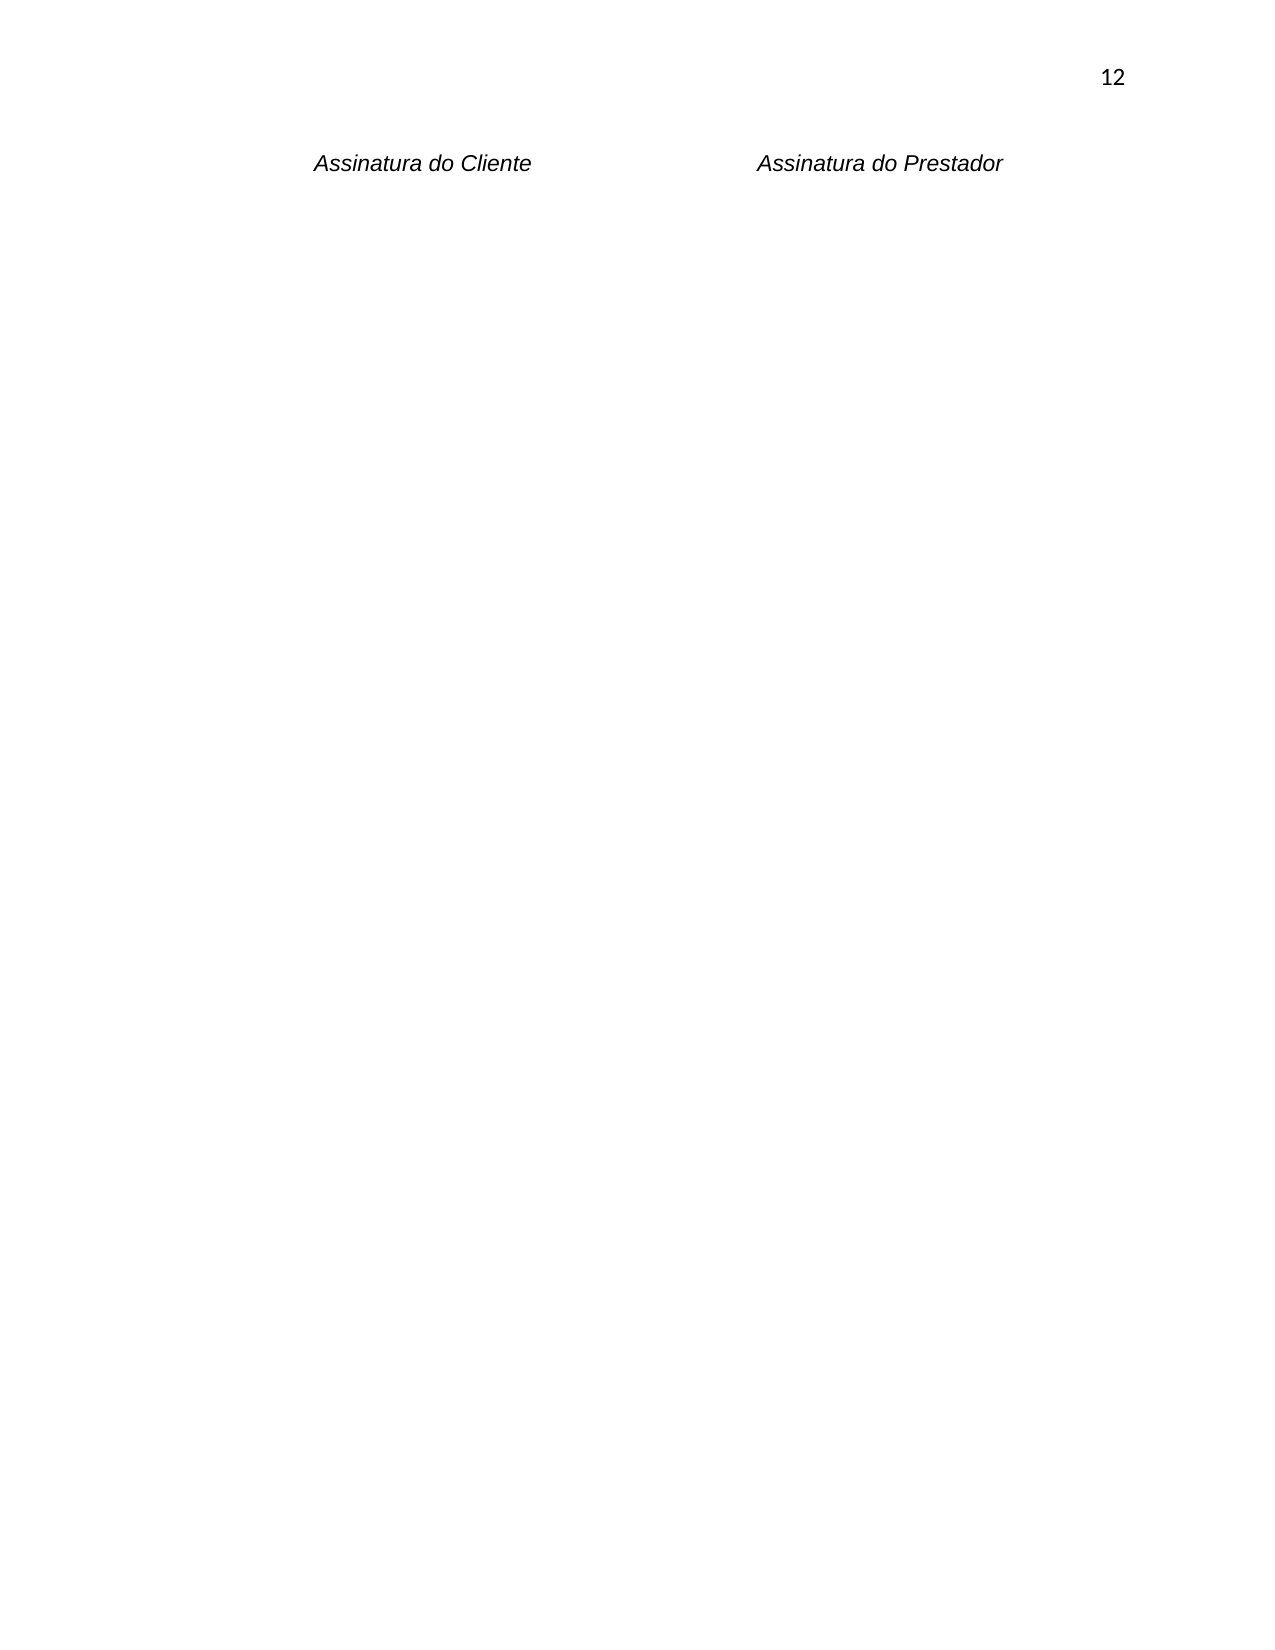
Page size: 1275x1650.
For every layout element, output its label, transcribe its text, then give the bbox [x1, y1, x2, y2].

text Assinatura do Cliente Assinatura do Prestador [225, 150, 1125, 176]
